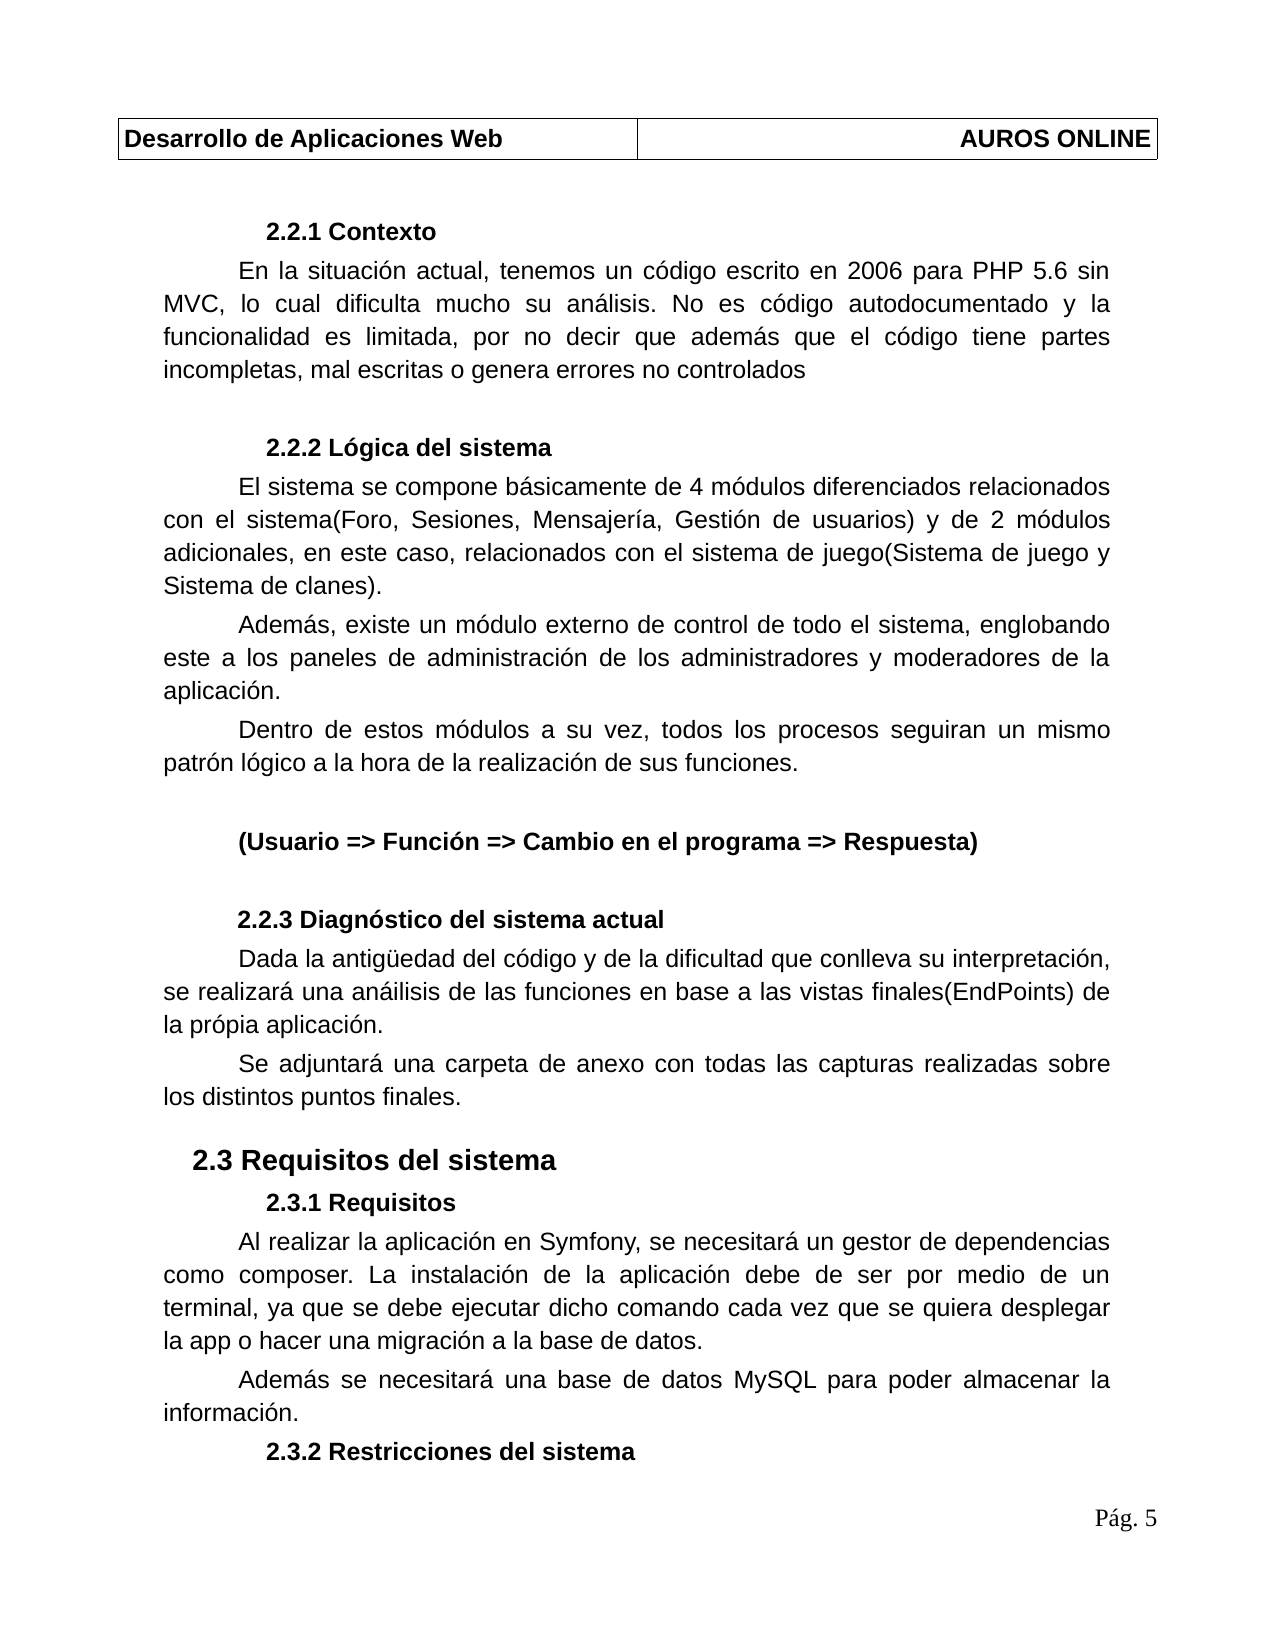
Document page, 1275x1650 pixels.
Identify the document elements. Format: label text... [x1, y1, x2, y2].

text Además se necesitará una base de datos MySQL para poder almacenar la información. [163, 1365, 1112, 1427]
text Se adjuntará una carpeta de anexo con todas las capturas realizadas sobre los distintos puntos finales. [163, 1049, 1112, 1111]
text 2.2.2 Lógica del sistema [118, 433, 1157, 462]
text Dentro de estos módulos a su vez, todos los procesos seguiran un mismo patrón lógico a la hora de la realización de sus funciones. [163, 715, 1112, 777]
text Al realizar la aplicación en Symfony, se necesitará un gestor de dependencias como composer. La instalación de la aplicación debe de ser por medio de un terminal, ya que se debe ejecutar dicho comando cada vez que se quiera desplegar la app o hacer una migración a la base de datos. [163, 1227, 1112, 1355]
text Además, existe un módulo externo de control de todo el sistema, englobando este a los paneles de administración de los administradores y moderadores de la aplicación. [163, 610, 1112, 705]
text 2.2.1 Contexto [118, 217, 1112, 246]
text 2.2.3 Diagnóstico del sistema actual [163, 904, 1112, 933]
text 2.3.1 Requisitos [118, 1188, 1157, 1217]
text El sistema se compone básicamente de 4 módulos diferenciados relacionados con el sistema(Foro, Sesiones, Mensajería, Gestión de usuarios) y de 2 módulos adicionales, en este caso, relacionados con el sistema de juego(Sistema de juego y Sistema de clanes). [163, 472, 1112, 600]
text (Usuario => Función => Cambio en el programa => Respuesta) [163, 826, 1112, 855]
text 2.3 Requisitos del sistema [118, 1143, 1157, 1177]
text Dada la antigüedad del código y de la dificultad que conlleva su interpretación, se realizará una anáilisis de las funciones en base a las vistas finales(EndPoints) de la própia aplicación. [163, 944, 1112, 1038]
text 2.3.2 Restricciones del sistema [118, 1437, 1157, 1466]
text En la situación actual, tenemos un código escrito en 2006 para PHP 5.6 sin MVC, lo cual dificulta mucho su análisis. No es código autodocumentado y la funcionalidad es limitada, por no decir que además que el código tiene partes incompletas, mal escritas o genera errores no controlados [163, 256, 1112, 384]
